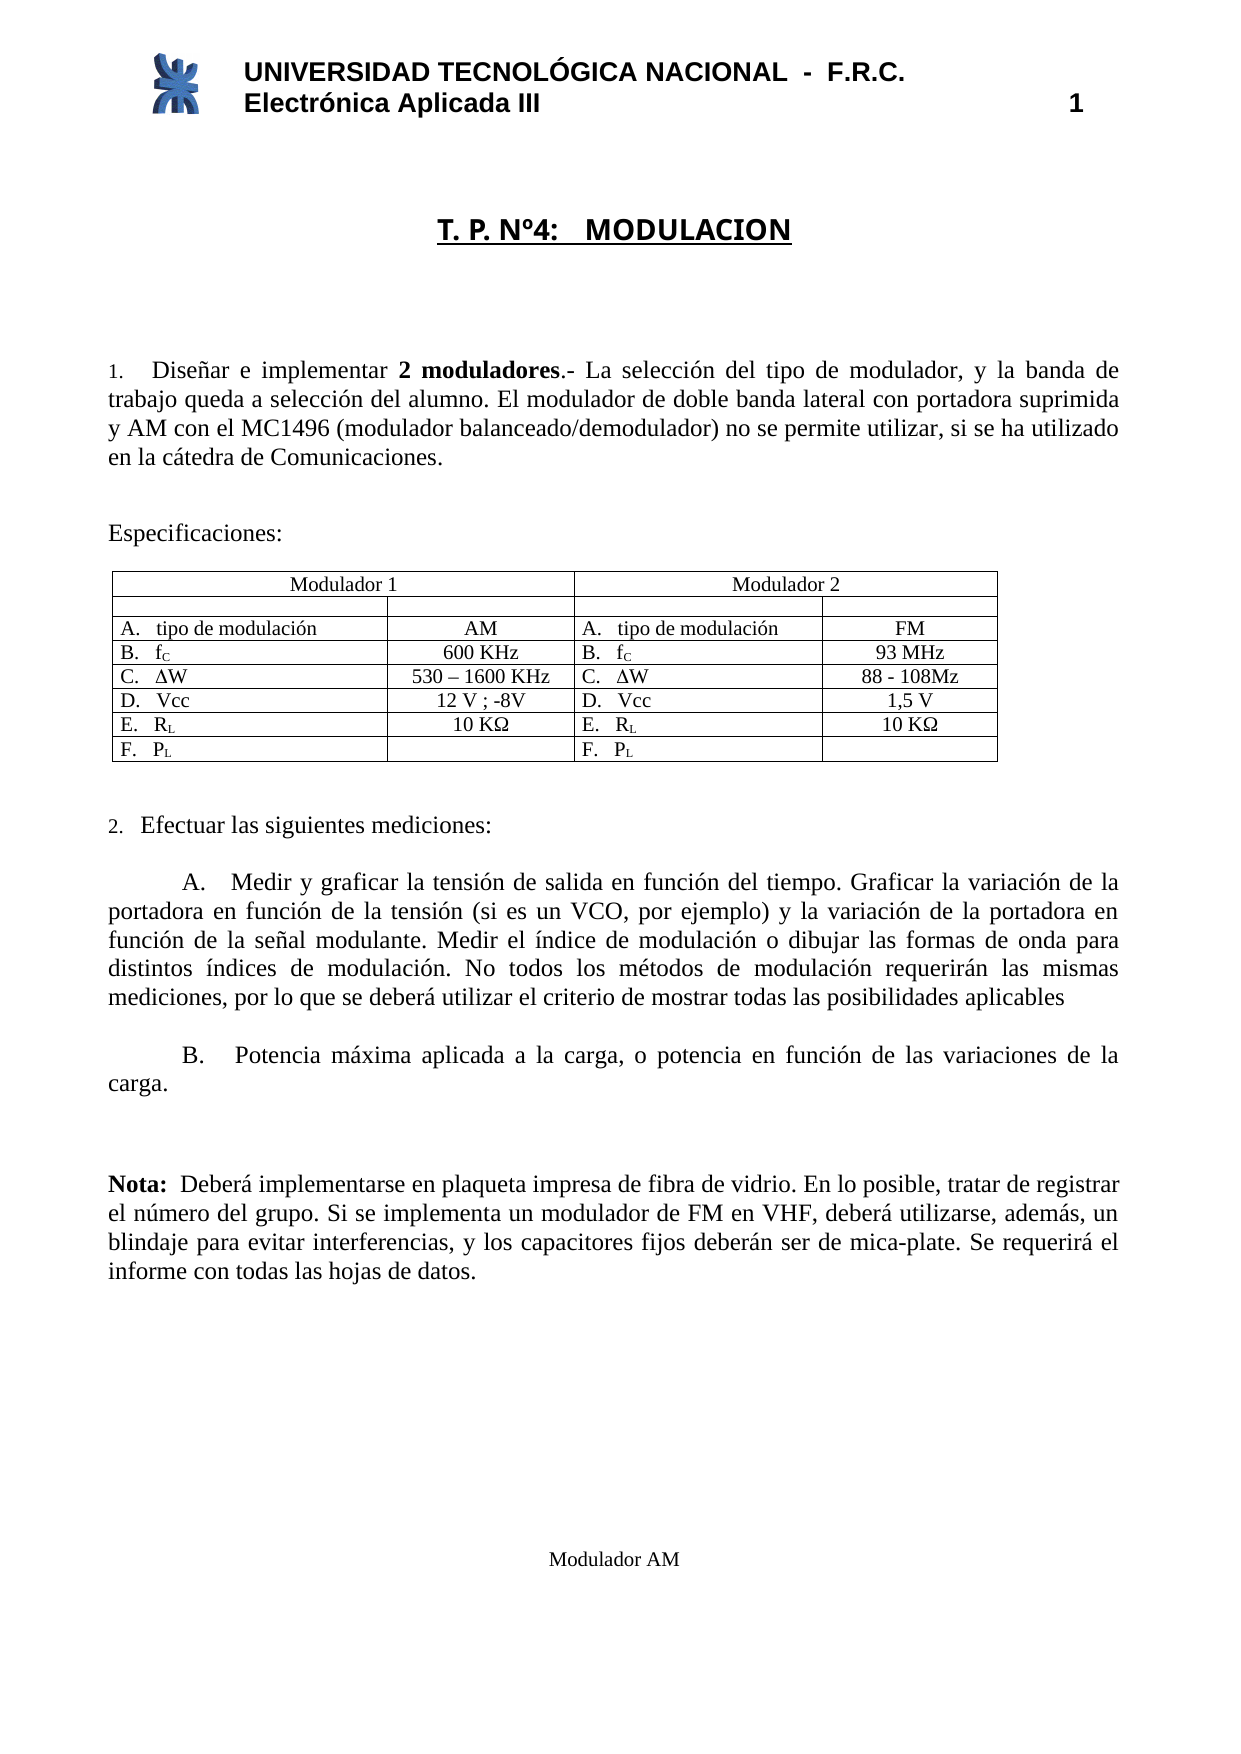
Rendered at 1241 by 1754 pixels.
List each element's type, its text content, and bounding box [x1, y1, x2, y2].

table_cell B. fC [113, 641, 387, 664]
table_cell F. PL [575, 737, 822, 761]
text Nota: Deberá implementarse en plaqueta impresa de fibra de vidrio. En lo posible, tratar de registrar el número del grupo. Si se implementa un modulador de FM en VHF, deberá utilizarse, además, un blindaje para evitar interferencias, y los capacitores fijos deberán ser de mica-plate. Se requerirá el informe con todas las hojas de datos. [108, 1169, 1120, 1284]
table_cell [388, 597, 574, 616]
text Modulador AM [108, 1547, 1120, 1571]
table_header Modulador 2 [575, 572, 997, 596]
text T. P. Nº4: MODULACION [108, 209, 1120, 249]
table_cell A. tipo de modulación [113, 617, 387, 640]
table_cell [388, 737, 574, 761]
table_cell FM [823, 617, 997, 640]
table_cell [823, 737, 997, 761]
table_header Modulador 1 [113, 572, 574, 596]
text A. Medir y graficar la tensión de salida en función del tiempo. Graficar la variación de la portadora en función de la tensión (si es un VCO, por ejemplo) y la variación de la portadora en función de la señal modulante. Medir el índice de modulación o dibujar las formas de onda para distintos índices de modulación. No todos los métodos de modulación requerirán las mismas mediciones, por lo que se deberá utilizar el criterio de mostrar todas las posibilidades aplicables [108, 867, 1120, 1011]
table_cell B. fC [575, 641, 822, 664]
table_cell 88 - 108Mz [823, 665, 997, 688]
picture [149, 53, 200, 115]
table_cell 600 KHz [388, 641, 574, 664]
table_cell 530 – 1600 KHz [388, 665, 574, 688]
table_cell 1,5 V [823, 689, 997, 712]
table_cell D. Vcc [113, 689, 387, 712]
table_cell E. RL [113, 713, 387, 736]
table_cell A. tipo de modulación [575, 617, 822, 640]
table_cell 93 MHz [823, 641, 997, 664]
table_cell C. W [113, 665, 387, 688]
table_cell E. RL [575, 713, 822, 736]
text 2. Efectuar las siguientes mediciones: [108, 810, 1120, 838]
table_cell F. PL [113, 737, 387, 761]
table_cell 10 KΩ [823, 713, 997, 736]
text B. Potencia máxima aplicada a la carga, o potencia en función de las variaciones de la carga. [108, 1040, 1120, 1097]
table_cell AM [388, 617, 574, 640]
table_cell 12 V ; -8V [388, 689, 574, 712]
text Especificaciones: [108, 518, 1120, 547]
table_cell [823, 597, 997, 616]
table_cell [575, 597, 822, 616]
table_cell 10 KΩ [388, 713, 574, 736]
text 1. Diseñar e implementar 2 moduladores.- La selección del tipo de modulador, y la banda de trabajo queda a selección del alumno. El modulador de doble banda lateral con portadora suprimida y AM con el MC1496 (modulador balanceado/demodulador) no se permite utilizar, si se ha utilizado en la cátedra de Comunicaciones. [108, 355, 1120, 470]
table_cell [113, 597, 387, 616]
table_cell D. Vcc [575, 689, 822, 712]
table_cell C. W [575, 665, 822, 688]
